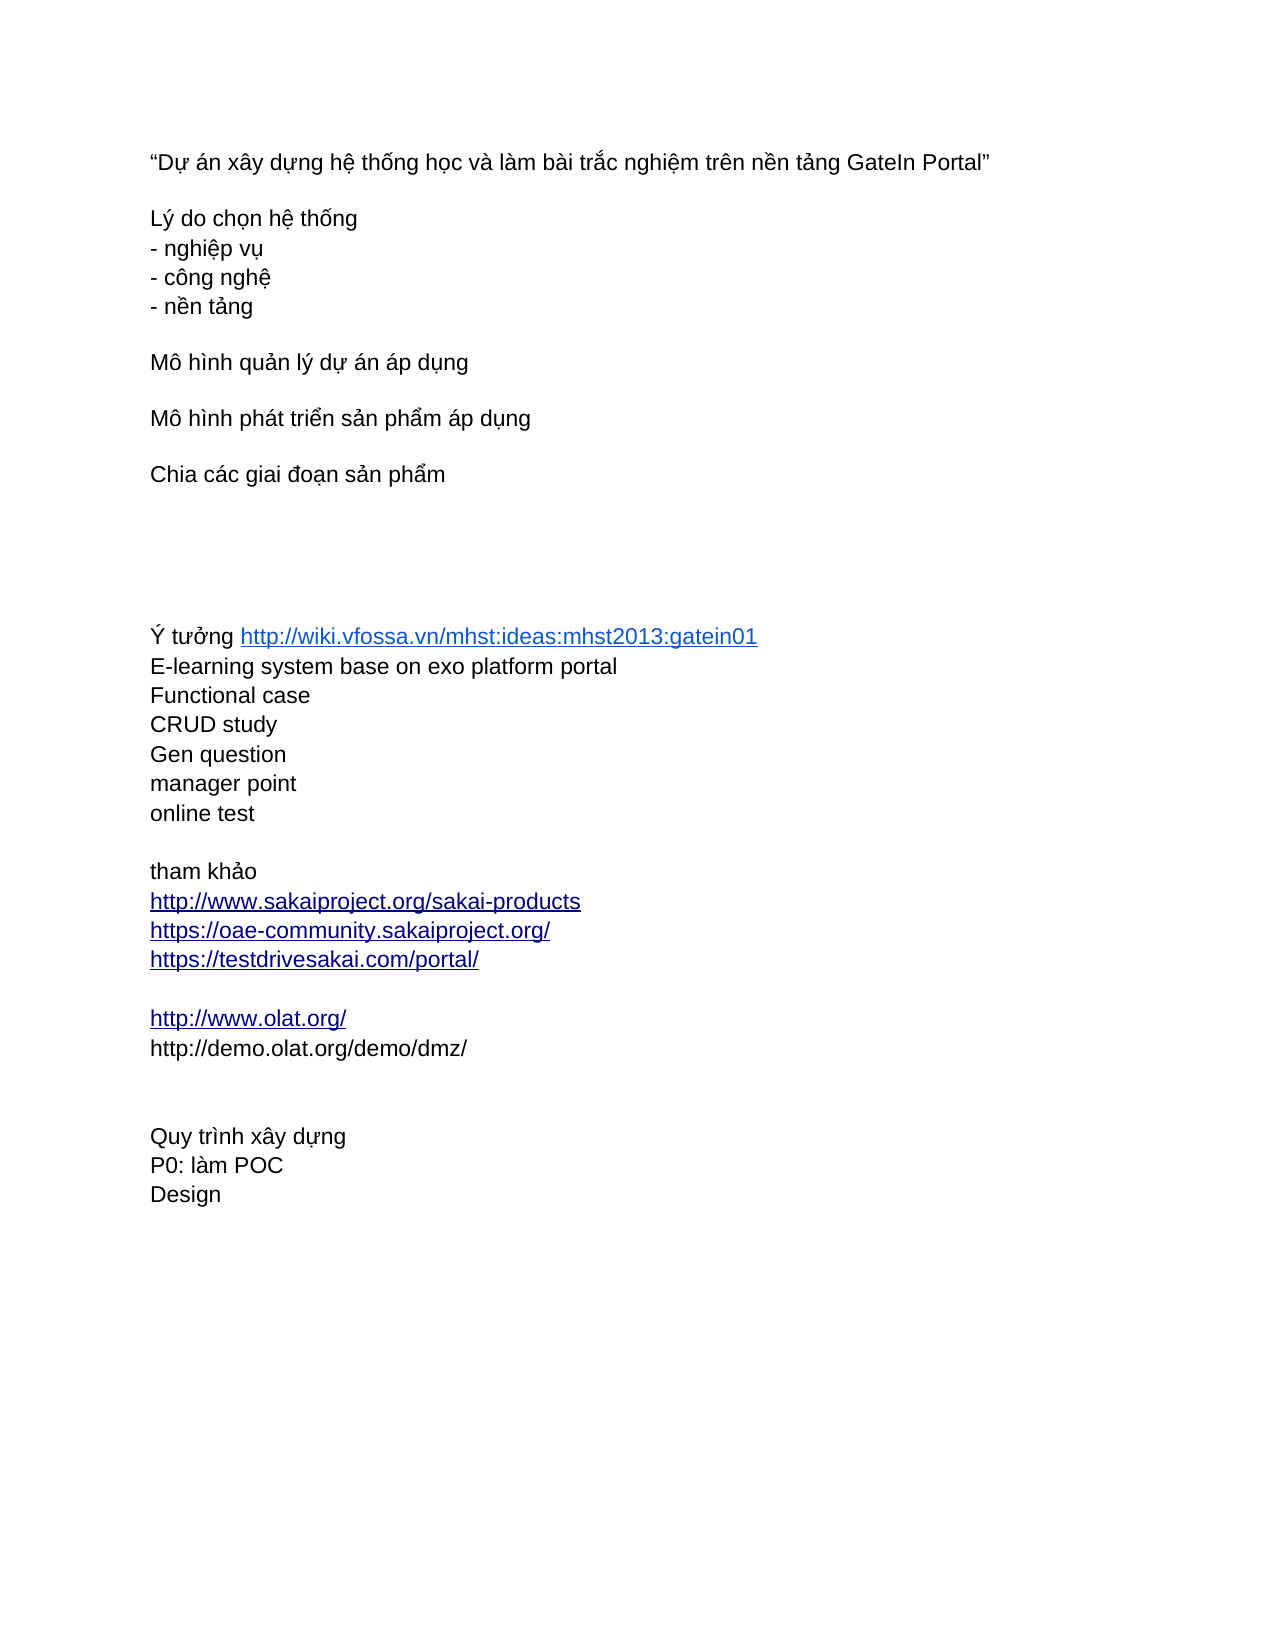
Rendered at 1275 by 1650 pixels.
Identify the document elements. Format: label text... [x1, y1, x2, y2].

text Chia các giai đoạn sản phẩm [150, 462, 1125, 487]
text - nền tảng [150, 294, 1125, 320]
text tham khảo [150, 859, 1125, 885]
text Mô hình quản lý dự án áp dụng [150, 350, 1125, 376]
text P0: làm POC [150, 1153, 1125, 1178]
text http://www.olat.org/ [150, 1006, 1125, 1032]
text Gen question [150, 742, 1125, 767]
text - nghiệp vụ [150, 235, 1125, 261]
text https://oae-community.sakaiproject.org/ [150, 918, 1125, 943]
text “Dự án xây dựng hệ thống học và làm bài trắc nghiệm trên nền tảng GateIn Portal” [150, 150, 1125, 176]
text manager point [150, 771, 1125, 797]
text Mô hình phát triển sản phẩm áp dụng [150, 406, 1125, 432]
text online test [150, 800, 1125, 826]
text Design [150, 1182, 1125, 1208]
text Quy trình xây dựng [150, 1123, 1125, 1149]
text Ý tưởng http://wiki.vfossa.vn/mhst:ideas:mhst2013:gatein01 [150, 624, 1125, 650]
text https://testdrivesakai.com/portal/ [150, 947, 1125, 973]
text E-learning system base on exo platform portal [150, 653, 1125, 679]
text - công nghệ [150, 265, 1125, 290]
text http://demo.olat.org/demo/dmz/ [150, 1035, 1125, 1061]
text CRUD study [150, 712, 1125, 738]
text http://www.sakaiproject.org/sakai-products [150, 888, 1125, 914]
text Lý do chọn hệ thống [150, 206, 1125, 232]
text Functional case [150, 683, 1125, 708]
